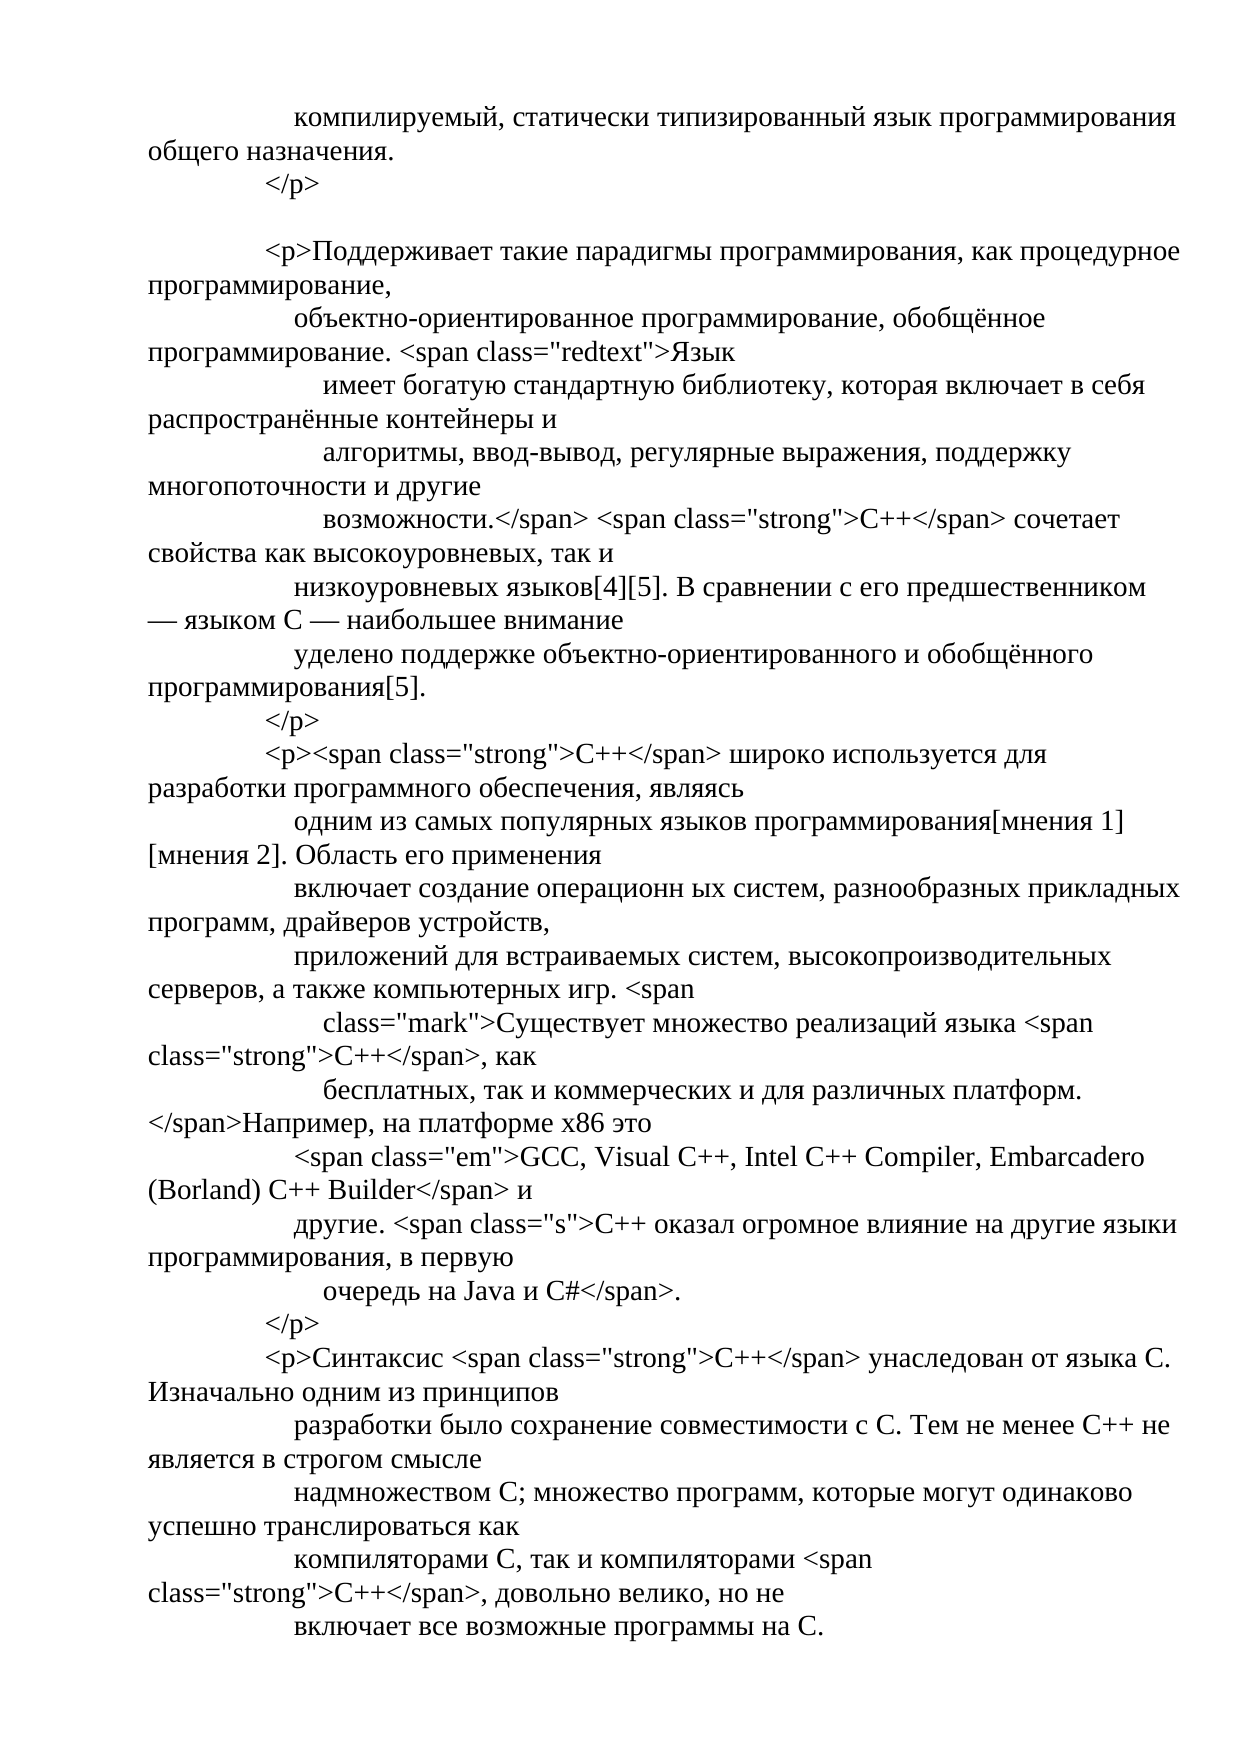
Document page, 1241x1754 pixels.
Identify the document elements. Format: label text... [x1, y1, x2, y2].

text уделено поддержке объектно-ориентированного и обобщённого программирования[5]. [148, 636, 1181, 703]
text </p> [148, 1307, 1181, 1340]
text компилируемый, статически типизированный язык программирования общего назначения. [148, 99, 1181, 166]
text включает все возможные программы на C. [148, 1608, 1181, 1642]
text компиляторами C, так и компиляторами <span class="strong">C++</span>, довольно велико, но не [148, 1541, 1181, 1608]
text бесплатных, так и коммерческих и для различных платформ. </span>Например, на платформе x86 это [148, 1072, 1181, 1139]
text имеет богатую стандартную библиотеку, которая включает в себя распространённые контейнеры и [148, 367, 1181, 434]
text возможности.</span> <span class="strong">C++</span> сочетает свойства как высокоуровневых, так и [148, 502, 1181, 569]
text объектно-ориентированное программирование, обобщённое программирование. <span class="redtext">Язык [148, 300, 1181, 367]
text разработки было сохранение совместимости с C. Тем не менее C++ не является в строгом смысле [148, 1407, 1181, 1474]
text низкоуровневых языков[4][5]. В сравнении с его предшественником — языком C — наибольшее внимание [148, 569, 1181, 636]
text <p>Поддерживает такие парадигмы программирования, как процедурное программирование, [148, 233, 1181, 300]
text class="mark">Существует множество реализаций языка <span class="strong">C++</span>, как [148, 1005, 1181, 1072]
text очередь на Java и C#</span>. [148, 1273, 1181, 1307]
text <span class="em">GCC, Visual C++, Intel C++ Compiler, Embarcadero (Borland) C++ Builder</span> и [148, 1139, 1181, 1206]
text надмножеством C; множество программ, которые могут одинаково успешно транслироваться как [148, 1474, 1181, 1541]
text другие. <span class="s">C++ оказал огромное влияние на другие языки программирования, в первую [148, 1206, 1181, 1273]
text приложений для встраиваемых систем, высокопроизводительных серверов, а также компьютерных игр. <span [148, 938, 1181, 1005]
text <p>Синтаксис <span class="strong">C++</span> унаследован от языка C. Изначально одним из принципов [148, 1340, 1181, 1407]
text <p><span class="strong">C++</span> широко используется для разработки программного обеспечения, являясь [148, 736, 1181, 803]
text </p> [148, 703, 1181, 736]
text </p> [148, 166, 1181, 200]
text включает создание операционн ых систем, разнообразных прикладных программ, драйверов устройств, [148, 871, 1181, 938]
text алгоритмы, ввод-вывод, регулярные выражения, поддержку многопоточности и другие [148, 434, 1181, 502]
text одним из самых популярных языков программирования[мнения 1][мнения 2]. Область его применения [148, 803, 1181, 871]
